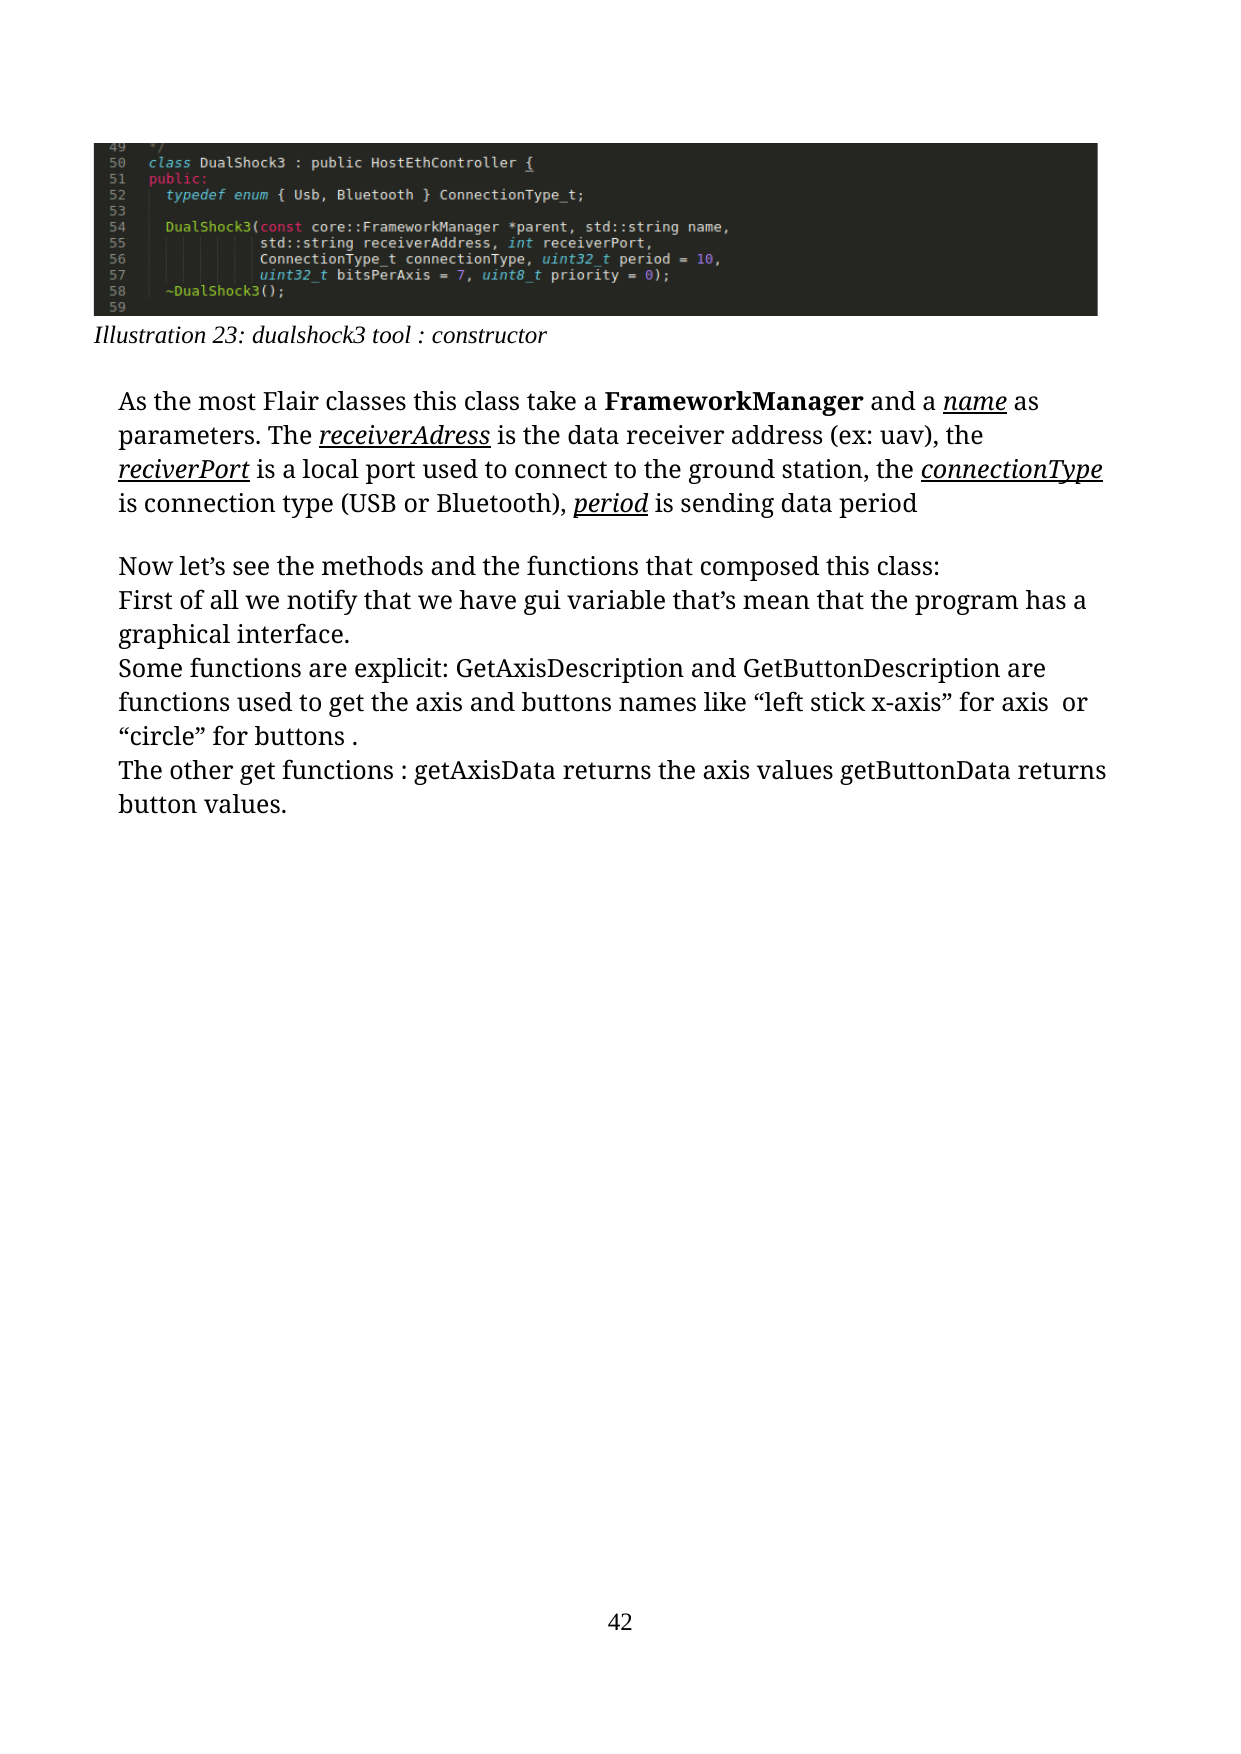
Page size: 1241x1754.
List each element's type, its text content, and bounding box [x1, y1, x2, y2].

text Now let’s see the methods and the functions that composed this class: [118, 548, 1122, 582]
text First of all we notify that we have gui variable that’s mean that the program has a graphical interface. [118, 582, 1122, 651]
picture [93, 143, 249, 285]
text Some functions are explicit: GetAxisDescription and GetButtonDescription are functions used to get the axis and buttons names like “left stick x-axis” for axis or “circle” for buttons . [118, 651, 1122, 753]
text Illustration 23: dualshock3 tool : constructor [94, 143, 1098, 349]
text As the most Flair classes this class take a FrameworkManager and a name as parameters. The receiverAdress is the data receiver address (ex: uav), the reciverPort is a local port used to connect to the ground station, the connectionType is connection type (USB or Bluetooth), period is sending data period [118, 383, 1122, 519]
text The other get functions : getAxisData returns the axis values getButtonData returns button values. [118, 753, 1122, 821]
